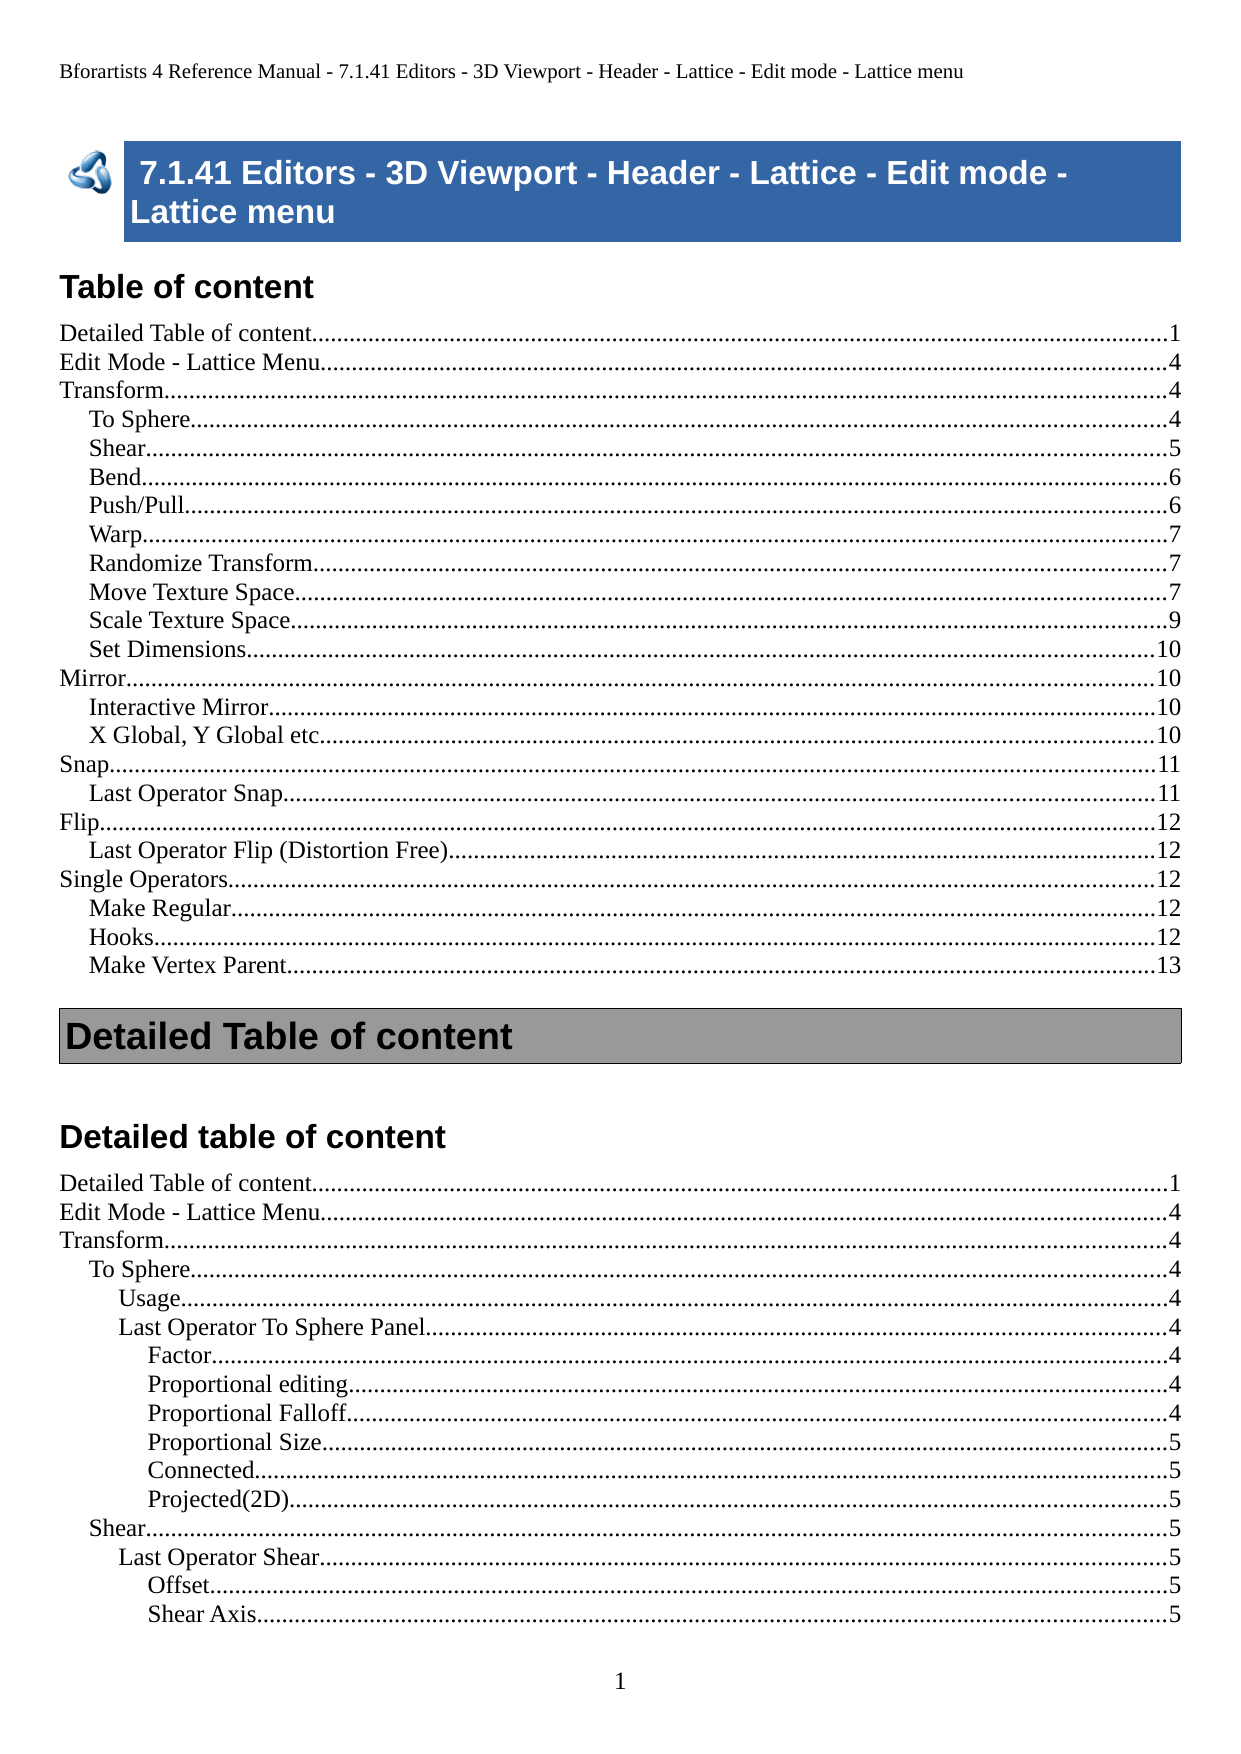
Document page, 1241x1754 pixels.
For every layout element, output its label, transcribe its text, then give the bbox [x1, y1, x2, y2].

text Mirror 10 [59, 663, 1181, 692]
text Connected 5 [147, 1455, 1181, 1484]
text Single Operators 12 [59, 864, 1181, 893]
text Push/Pull 6 [88, 490, 1181, 519]
table_header Detailed Table of content [60, 1009, 1181, 1063]
text To Sphere 4 [88, 1254, 1181, 1283]
text Last Operator Snap 11 [88, 778, 1181, 807]
text Transform 4 [59, 1225, 1181, 1254]
text Set Dimensions 10 [88, 634, 1181, 663]
text Proportional editing 4 [147, 1369, 1181, 1398]
subtitle Table of content [59, 267, 1181, 305]
text Make Regular 12 [88, 893, 1181, 922]
text Proportional Falloff 4 [147, 1398, 1181, 1427]
text Shear 5 [88, 433, 1181, 462]
table_header [59, 141, 124, 242]
text Make Vertex Parent 13 [88, 950, 1181, 979]
text Snap 11 [59, 749, 1181, 778]
text Move Texture Space 7 [88, 577, 1181, 605]
text Bend 6 [88, 462, 1181, 490]
text Edit Mode - Lattice Menu 4 [59, 347, 1181, 375]
text X Global, Y Global etc. 10 [88, 720, 1181, 749]
text Last Operator Shear 5 [118, 1542, 1181, 1570]
text Warp 7 [88, 519, 1181, 548]
subtitle Detailed table of content [59, 1117, 1181, 1155]
table_header 7.1.41 Editors - 3D Viewport - Header - Lattice - Edit mode - Lattice menu [124, 141, 1181, 242]
text Interactive Mirror 10 [88, 692, 1181, 720]
text Randomize Transform 7 [88, 548, 1181, 577]
text Shear Axis 5 [147, 1599, 1181, 1628]
text Detailed Table of content 1 [59, 318, 1181, 347]
text Proportional Size 5 [147, 1427, 1181, 1455]
text Transform 4 [59, 375, 1181, 404]
text Flip 12 [59, 807, 1181, 835]
text Last Operator Flip (Distortion Free) 12 [88, 835, 1181, 864]
text Projected(2D) 5 [147, 1484, 1181, 1513]
picture [65, 147, 114, 197]
text To Sphere 4 [88, 404, 1181, 433]
text Detailed Table of content 1 [59, 1168, 1181, 1197]
text Offset 5 [147, 1570, 1181, 1599]
text Hooks 12 [88, 922, 1181, 950]
text Scale Texture Space 9 [88, 605, 1181, 634]
text Shear 5 [88, 1513, 1181, 1542]
text Last Operator To Sphere Panel 4 [118, 1312, 1181, 1340]
text Edit Mode - Lattice Menu 4 [59, 1197, 1181, 1225]
text Factor 4 [147, 1340, 1181, 1369]
text Usage 4 [118, 1283, 1181, 1312]
